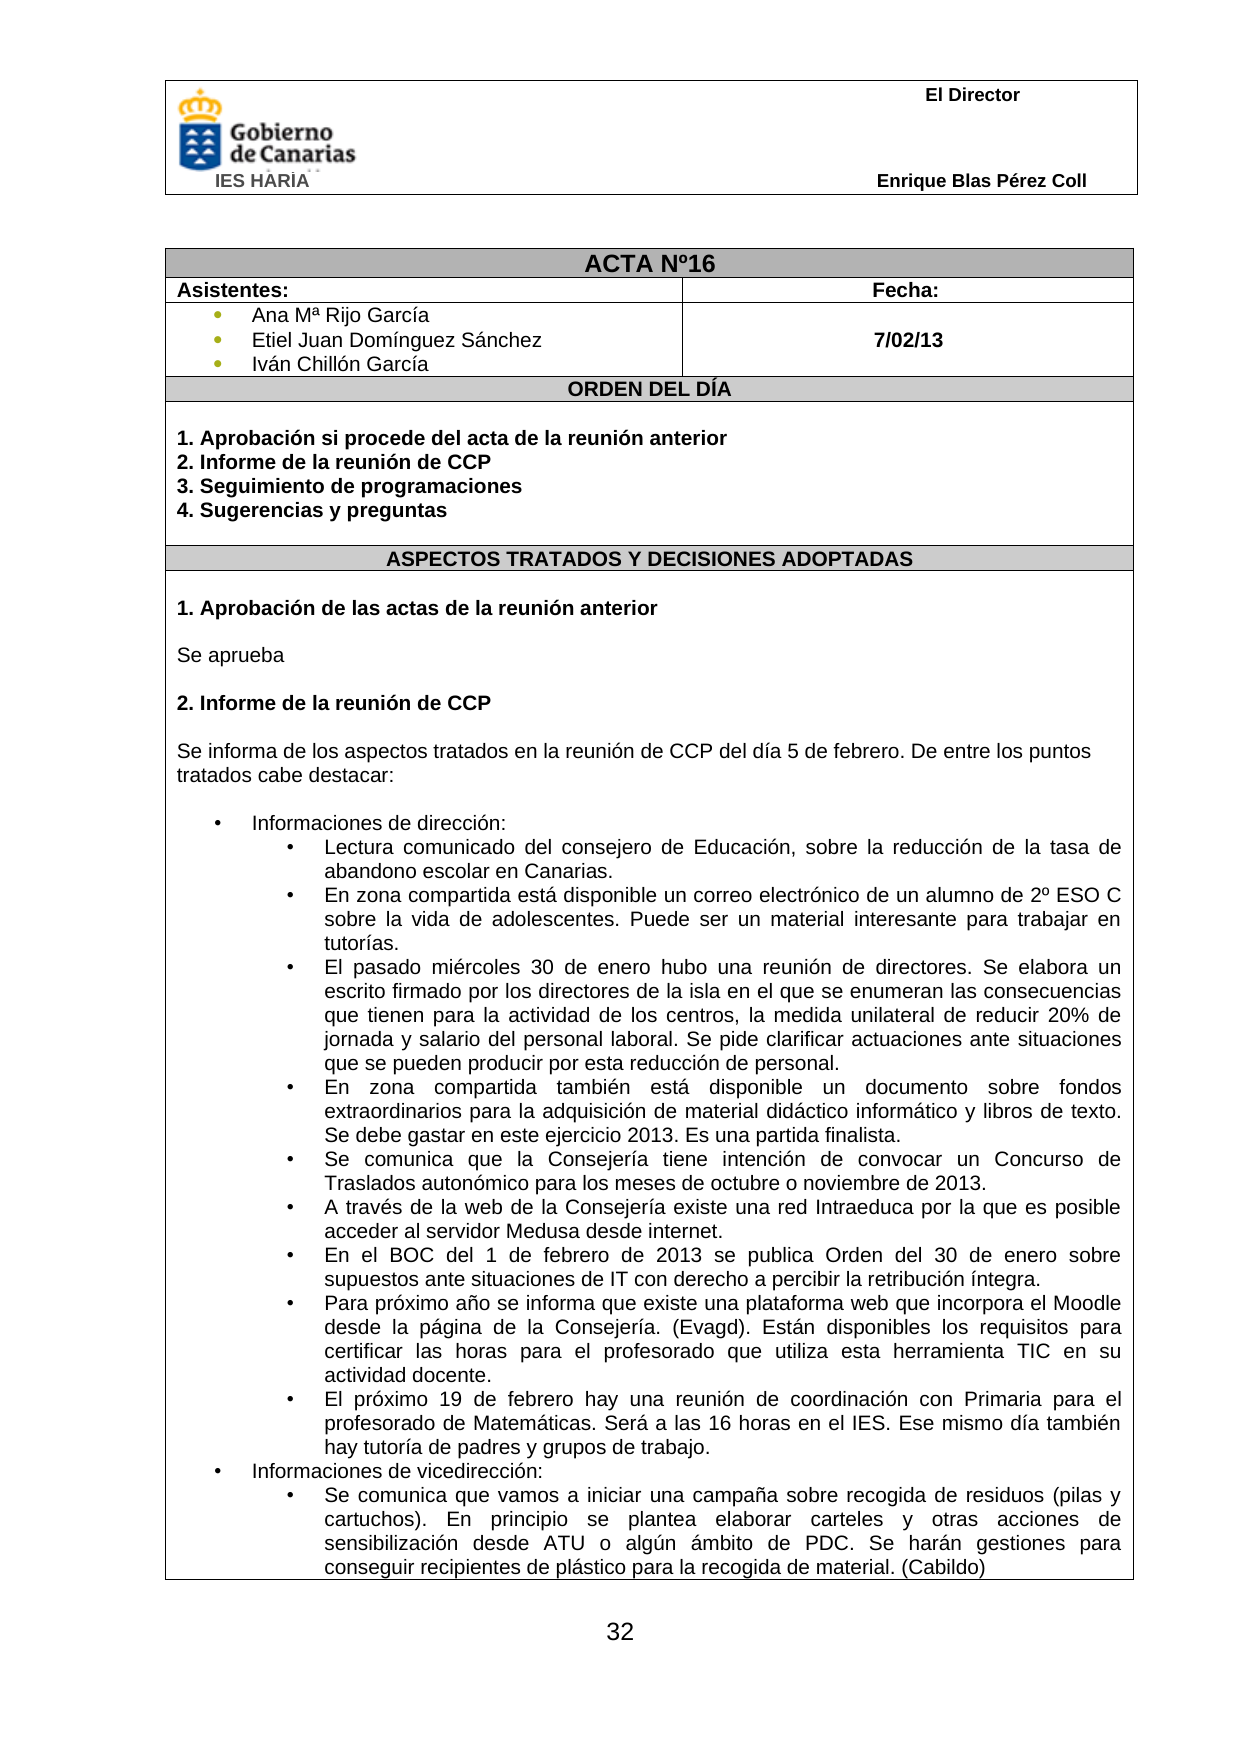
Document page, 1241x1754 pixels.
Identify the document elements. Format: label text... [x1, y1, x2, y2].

table_cell Asistentes: [166, 278, 682, 302]
picture [173, 85, 359, 172]
table_cell ASPECTOS TRATADOS Y DECISIONES ADOPTADAS [166, 546, 1133, 570]
table_cell 1. Aprobación de las actas de la reunión anterior Se aprueba 2. Informe de la reunión de CCP Se informa de los aspectos tratados en la reunión de CCP del día 5 de febrero. De entre los puntos tratados cabe destacar: Informaciones de dirección: Lectura comunicado del consejero de Educación, sobre la reducción de la tasa de abandono escolar en Canarias. En zona compartida está disponible un correo electrónico de un alumno de 2º ESO C sobre la vida de adolescentes. Puede ser un material interesante para trabajar en tutorías. El pasado miércoles 30 de enero hubo una reunión de directores. Se elabora un escrito firmado por los directores de la isla en el que se enumeran las consecuencias que tienen para la actividad de los centros, la medida unilateral de reducir 20% de jornada y salario del personal laboral. Se pide clarificar actuaciones ante situaciones que se pueden producir por esta reducción de personal. En zona compartida también está disponible un documento sobre fondos extraordinarios para la adquisición de material didáctico informático y libros de texto. Se debe gastar en este ejercicio 2013. Es una partida finalista. Se comunica que la Consejería tiene intención de convocar un Concurso de Traslados autonómico para los meses de octubre o noviembre de 2013. A través de la web de la Consejería existe una red Intraeduca por la que es posible acceder al servidor Medusa desde internet. En el BOC del 1 de febrero de 2013 se publica Orden del 30 de enero sobre supuestos ante situaciones de IT con derecho a percibir la retribución íntegra. Para próximo año se informa que existe una plataforma web que incorpora el Moodle desde la página de la Consejería. (Evagd). Están disponibles los requisitos para certificar las horas para el profesorado que utiliza esta herramienta TIC en su actividad docente. El próximo 19 de febrero hay una reunión de coordinación con Primaria para el profesorado de Matemáticas. Será a las 16 horas en el IES. Ese mismo día también hay tutoría de padres y grupos de trabajo. Informaciones de vicedirección: Se comunica que vamos a iniciar una campaña sobre recogida de residuos (pilas y cartuchos). En principio se plantea elaborar carteles y otras acciones de sensibilización desde ATU o algún ámbito de PDC. Se harán gestiones para conseguir recipientes de plástico para la recogida de material. (Cabildo) El próximo sábado 16 de marzo está prevista una nueva visita a la casa de José Saramago. Se debe confirmar por correo electrónico si alguien está interesado en asistir (CEP). Informaciones de jefatura de estudios/COFO: Deben justificarse las faltas de asistencia del alumnado correspondientes al mes de enero, antes del 10 de febrero (esta semana). Se aprueba llevar a CCP la propuesta de usar el dinero finalista para la mejora de los equipos del aula Medusa 3. Seguimiento de programaciones Se comentan los contenidos impartidos en cada módulo y materias y se debaten propuestas de coordinación y de posibles actividades a realizar. 4. Sugerencias y preguntas No hay [166, 571, 1133, 1579]
table_cell Ana Mª Rijo García Etiel Juan Domínguez Sánchez Iván Chillón García [166, 303, 682, 376]
table_cell Fecha: [683, 278, 1133, 302]
table_cell ORDEN DEL DÍA [166, 377, 1133, 401]
table_header ACTA Nº16 [166, 249, 1133, 277]
table_cell 7/02/13 [683, 303, 1133, 376]
table_cell 1. Aprobación si procede del acta de la reunión anterior 2. Informe de la reunión de CCP 3. Seguimiento de programaciones 4. Sugerencias y preguntas [166, 402, 1133, 545]
